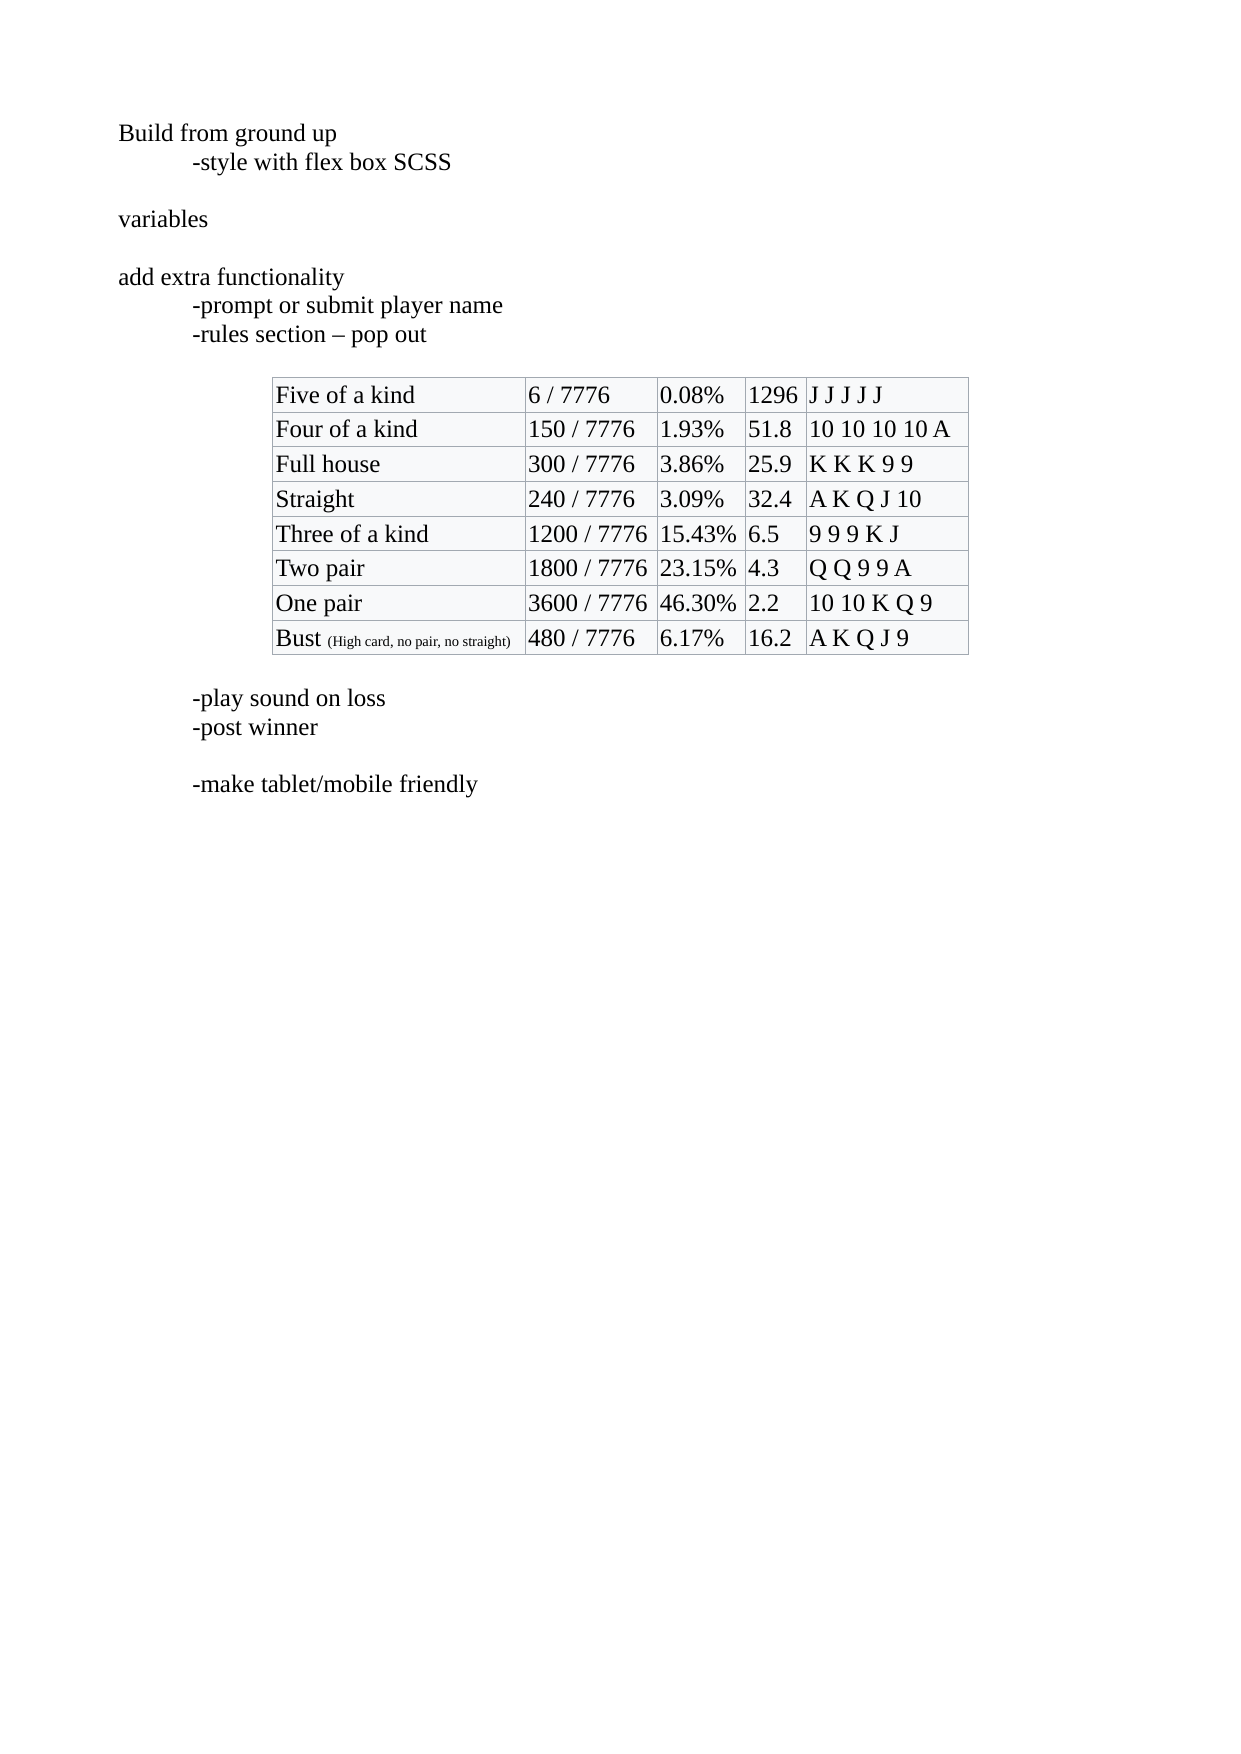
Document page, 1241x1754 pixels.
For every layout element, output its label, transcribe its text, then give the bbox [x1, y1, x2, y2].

text Build from ground up [118, 118, 1122, 147]
table_cell A K Q J 9 [807, 621, 968, 654]
table_cell 32.4 [746, 482, 806, 516]
table_cell 1.93% [658, 413, 745, 446]
table_cell 3.09% [658, 482, 745, 516]
table_cell 3.86% [658, 447, 745, 481]
table_cell 10 10 10 10 A [807, 413, 968, 446]
table_cell Full house [273, 447, 525, 481]
table_cell 9 9 9 K J [807, 517, 968, 550]
table_cell 6.5 [746, 517, 806, 550]
table_cell A K Q J 10 [807, 482, 968, 516]
table_cell 480 / 7776 [526, 621, 657, 654]
text variables [118, 204, 1122, 233]
table_cell 150 / 7776 [526, 413, 657, 446]
table_cell 300 / 7776 [526, 447, 657, 481]
table_cell 10 10 K Q 9 [807, 586, 968, 620]
text add extra functionality [118, 262, 1122, 291]
table_cell 240 / 7776 [526, 482, 657, 516]
text -make tablet/mobile friendly [118, 769, 1122, 798]
table_cell 25.9 [746, 447, 806, 481]
table_cell Q Q 9 9 A [807, 551, 968, 585]
table_cell Straight [273, 482, 525, 516]
table_cell 1200 / 7776 [526, 517, 657, 550]
table_cell 16.2 [746, 621, 806, 654]
table_cell Three of a kind [273, 517, 525, 550]
text -style with flex box SCSS [118, 147, 1122, 176]
table_cell One pair [273, 586, 525, 620]
table_cell 1800 / 7776 [526, 551, 657, 585]
table_header 6 / 7776 [526, 378, 657, 412]
table_cell 2.2 [746, 586, 806, 620]
table_cell 6.17% [658, 621, 745, 654]
table_cell 4.3 [746, 551, 806, 585]
table_cell 15.43% [658, 517, 745, 550]
table_cell Two pair [273, 551, 525, 585]
text -prompt or submit player name [118, 291, 1122, 319]
table_cell 3600 / 7776 [526, 586, 657, 620]
text -play sound on loss [118, 683, 1122, 712]
text -post winner [118, 712, 1122, 741]
table_cell 23.15% [658, 551, 745, 585]
table_header J J J J J [807, 378, 968, 412]
table_cell K K K 9 9 [807, 447, 968, 481]
table_cell 51.8 [746, 413, 806, 446]
table_header 0.08% [658, 378, 745, 412]
table_cell Four of a kind [273, 413, 525, 446]
text -rules section – pop out [118, 319, 1122, 348]
table_header Five of a kind [273, 378, 525, 412]
table_cell Bust (High card, no pair, no straight) [273, 621, 525, 654]
table_cell 46.30% [658, 586, 745, 620]
table_header 1296 [746, 378, 806, 412]
